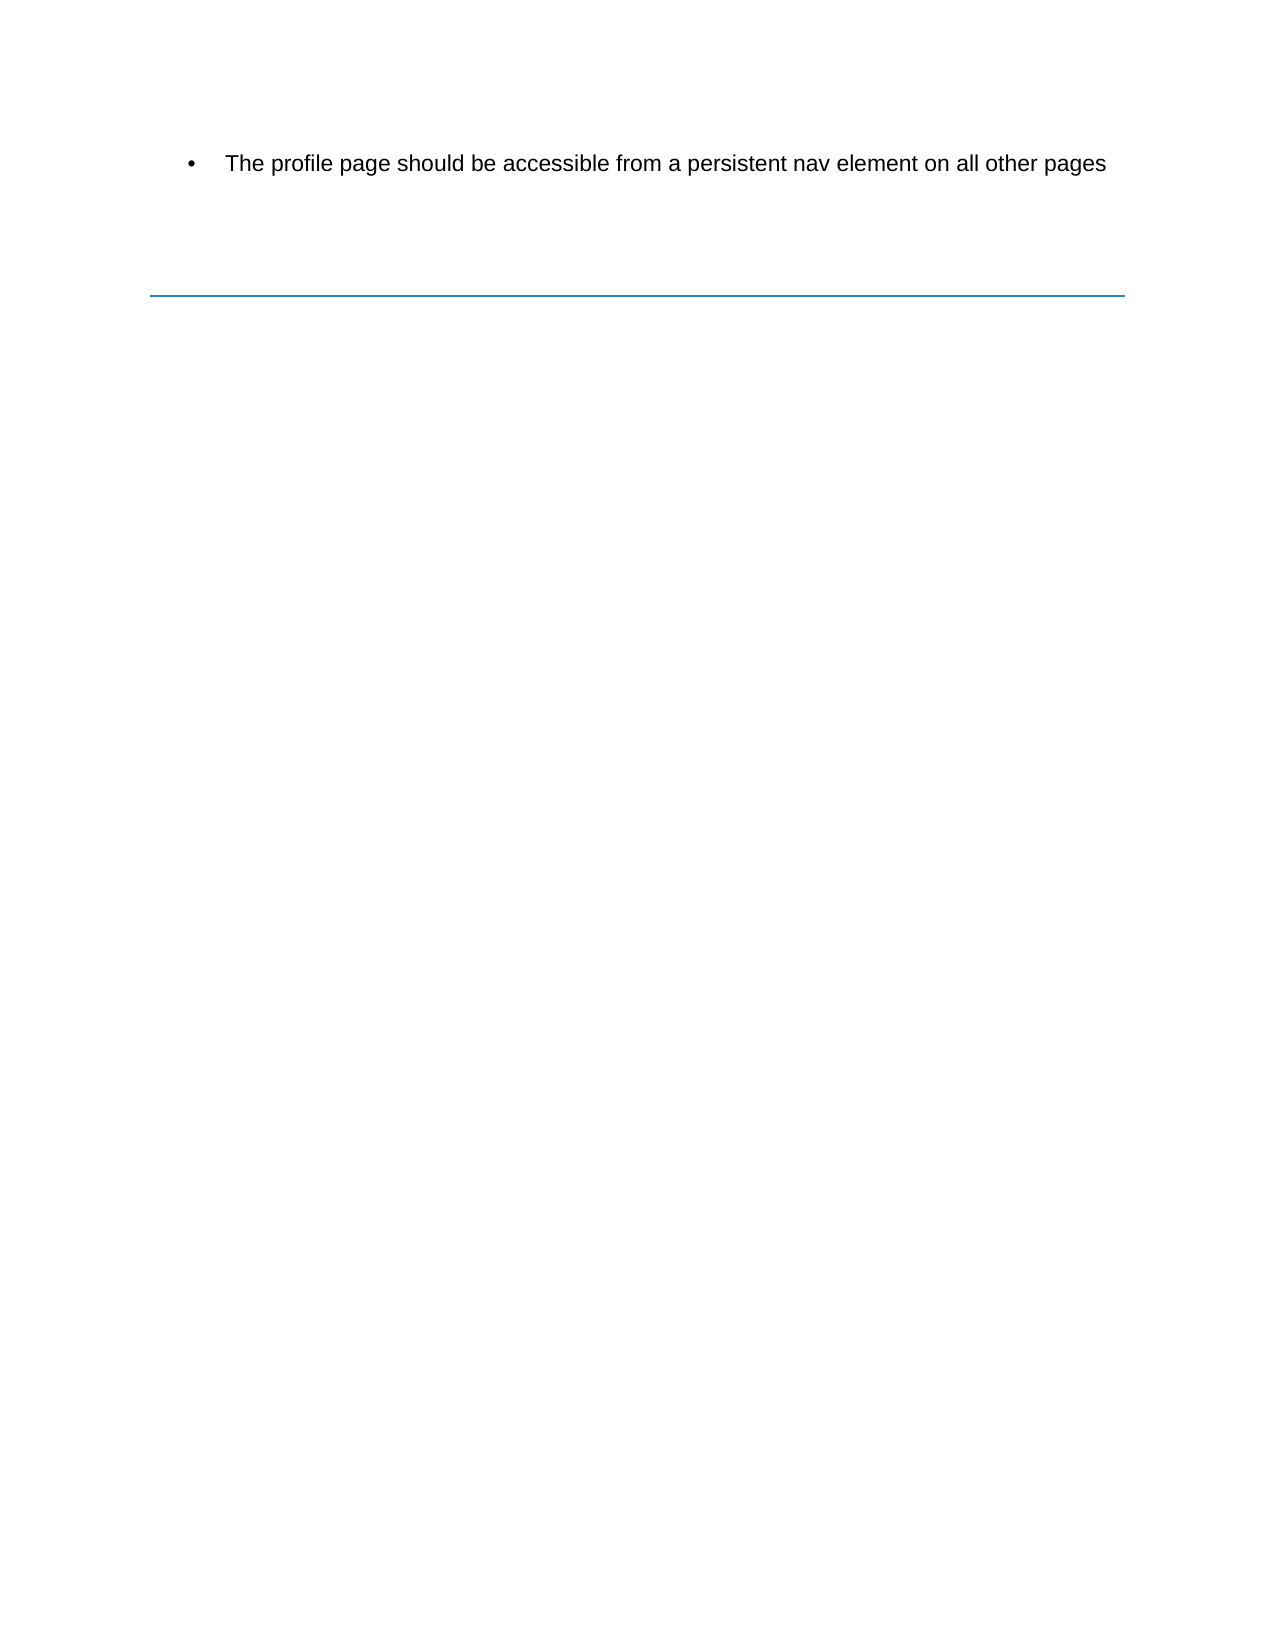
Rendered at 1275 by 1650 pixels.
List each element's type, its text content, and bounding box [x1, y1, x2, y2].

list The profile page should be accessible from a persistent nav element on all other pages [187, 150, 1125, 176]
